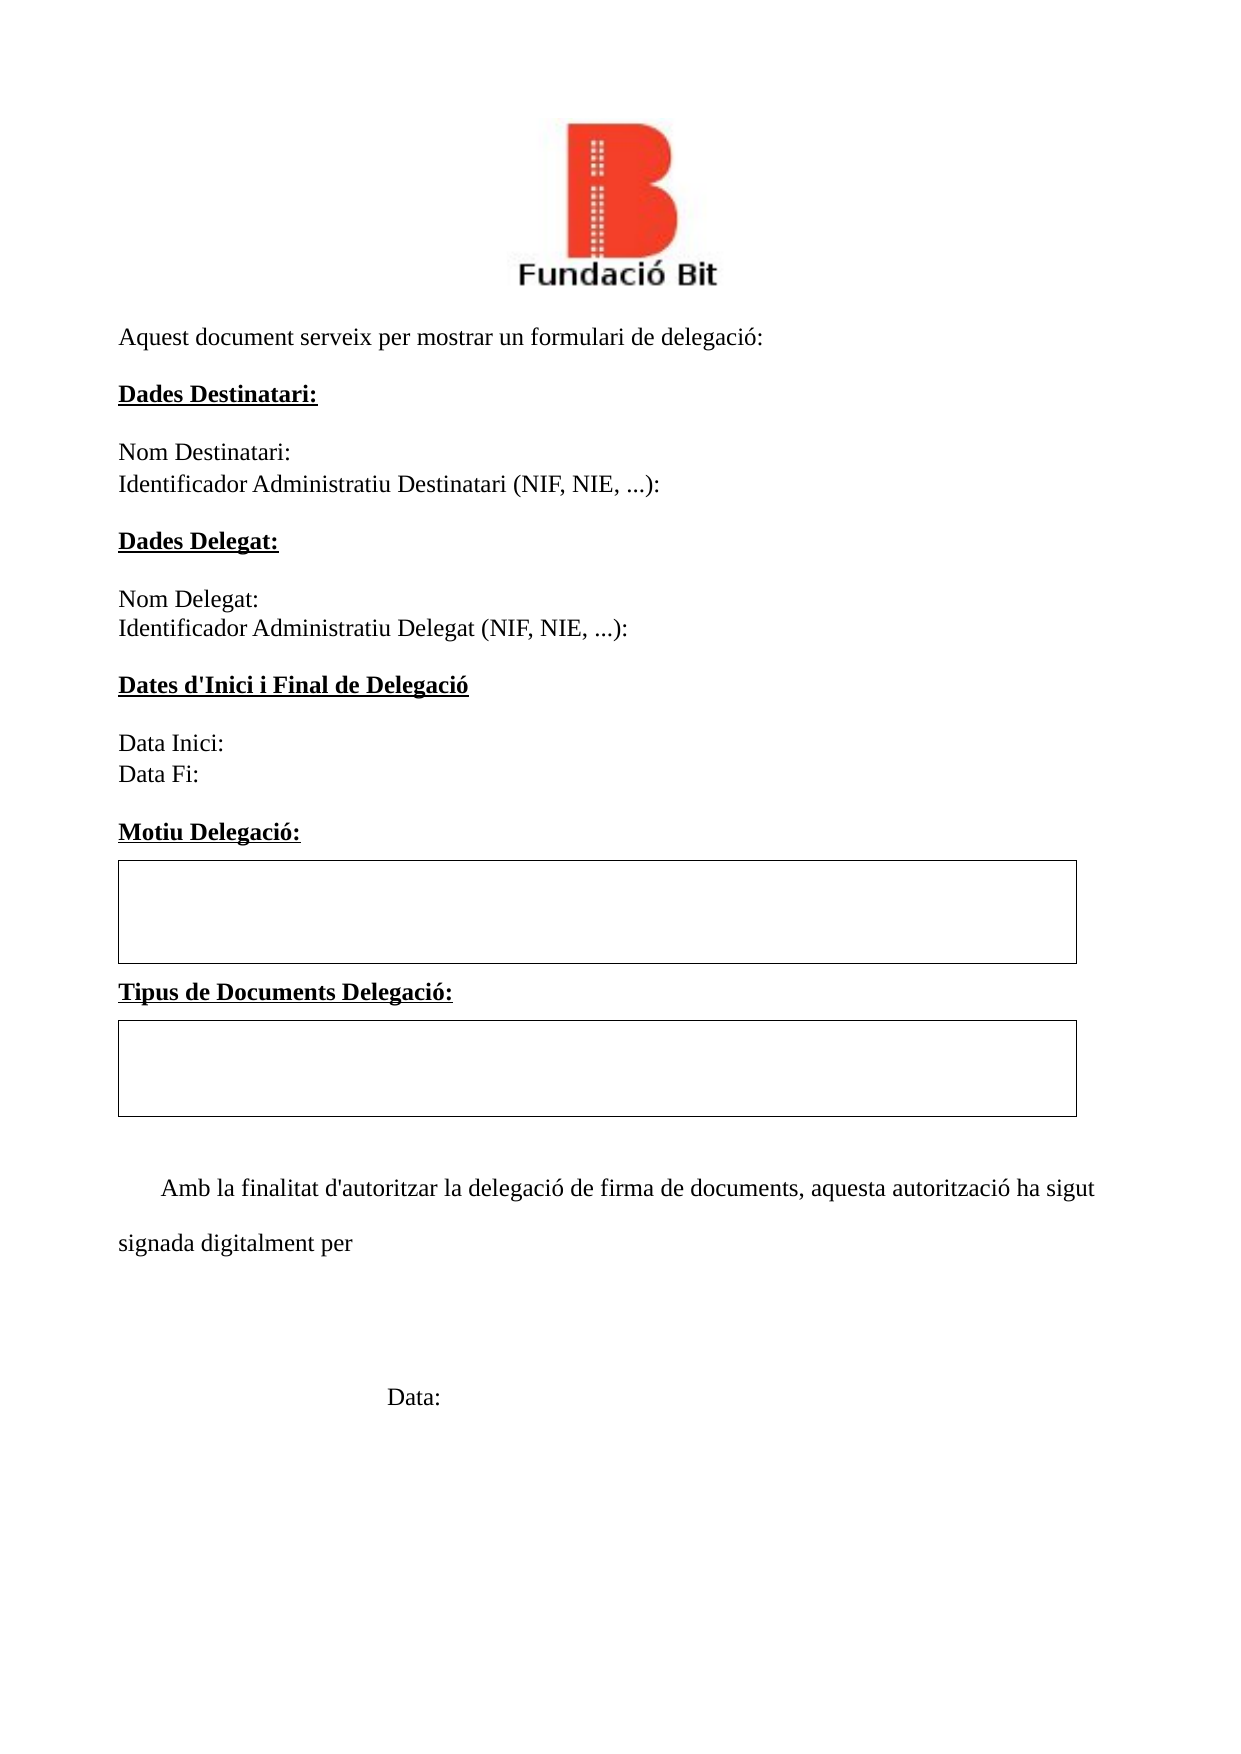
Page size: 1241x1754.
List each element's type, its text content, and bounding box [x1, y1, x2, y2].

text Tipus de Documents Delegació: [118, 977, 1122, 1006]
text Dades Destinatari: [118, 379, 1122, 408]
text Data Inici: [118, 728, 1122, 756]
text Aquest document serveix per mostrar un formulari de delegació: [118, 322, 1122, 351]
text Data: [118, 1343, 1122, 1411]
picture [506, 118, 734, 294]
text Dates d'Inici i Final de Delegació [118, 670, 1122, 699]
text Data Fi: [118, 756, 1122, 788]
text Motiu Delegació: [118, 817, 1122, 846]
text Amb la finalitat d'autoritzar la delegació de firma de documents, aquesta autorització ha sigut signada digitalment per [118, 1173, 1122, 1256]
text Nom Destinatari: [118, 437, 1122, 466]
text Identificador Administratiu Delegat (NIF, NIE, ...): [118, 613, 1122, 641]
text Nom Delegat: [118, 584, 1122, 613]
text Identificador Administratiu Destinatari (NIF, NIE, ...): [118, 466, 1122, 498]
text Dades Delegat: [118, 526, 1122, 555]
